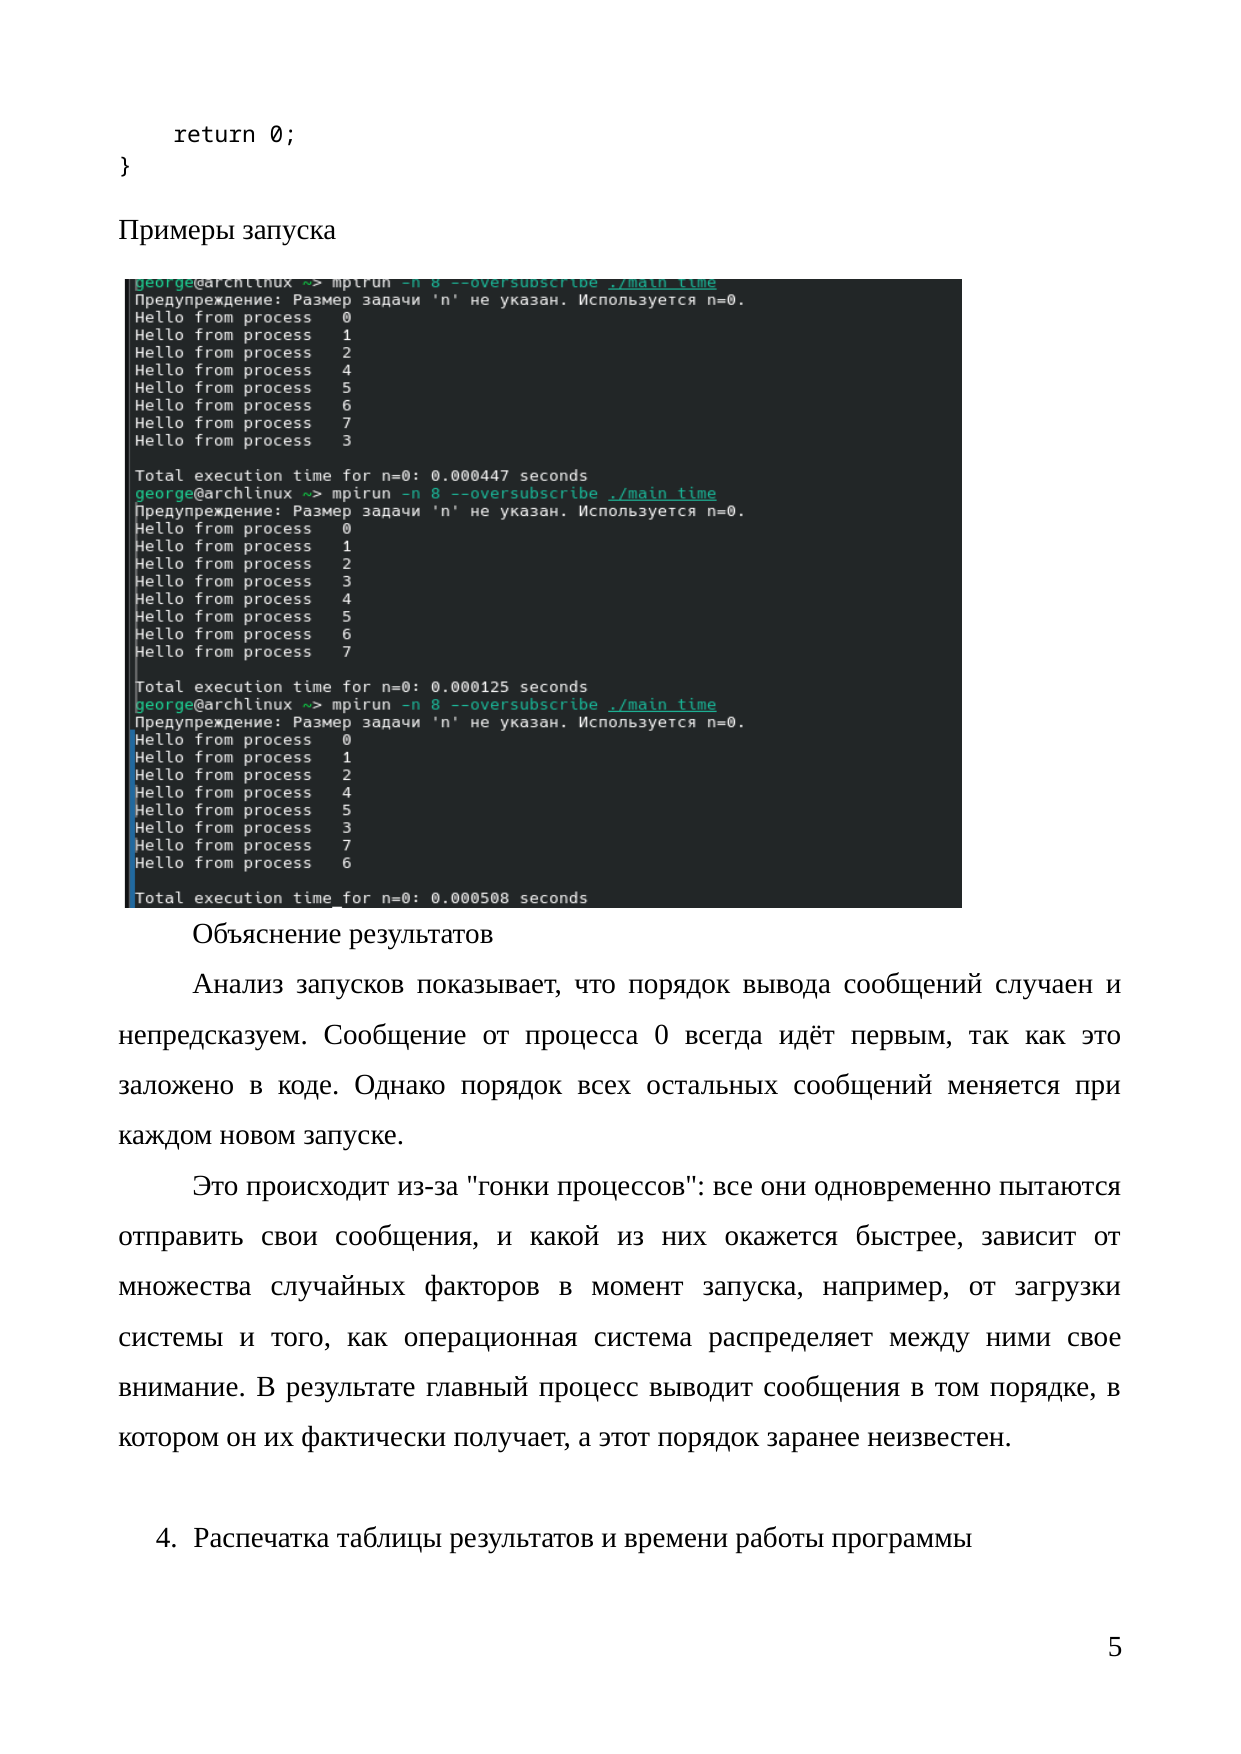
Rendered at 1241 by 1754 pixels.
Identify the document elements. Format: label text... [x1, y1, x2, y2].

text } [118, 149, 1122, 181]
text Примеры запуска [118, 212, 1122, 245]
text Объяснение результатов [118, 916, 1122, 950]
text Анализ запусков показывает, что порядок вывода сообщений случаен и непредсказуем. Сообщение от процесса 0 всегда идёт первым, так как это заложено в коде. Однако порядок всех остальных сообщений меняется при каждом новом запуске. [118, 967, 1122, 1151]
picture [124, 279, 962, 908]
text return 0; [118, 118, 1122, 149]
text Это происходит из-за "гонки процессов": все они одновременно пытаются отправить свои сообщения, и какой из них окажется быстрее, зависит от множества случайных факторов в момент запуска, например, от загрузки системы и того, как операционная система распределяет между ними свое внимание. В результате главный процесс выводит сообщения в том порядке, в котором он их фактически получает, а этот порядок заранее неизвестен. [118, 1168, 1122, 1453]
list Распечатка таблицы результатов и времени работы программы [156, 1520, 1122, 1553]
